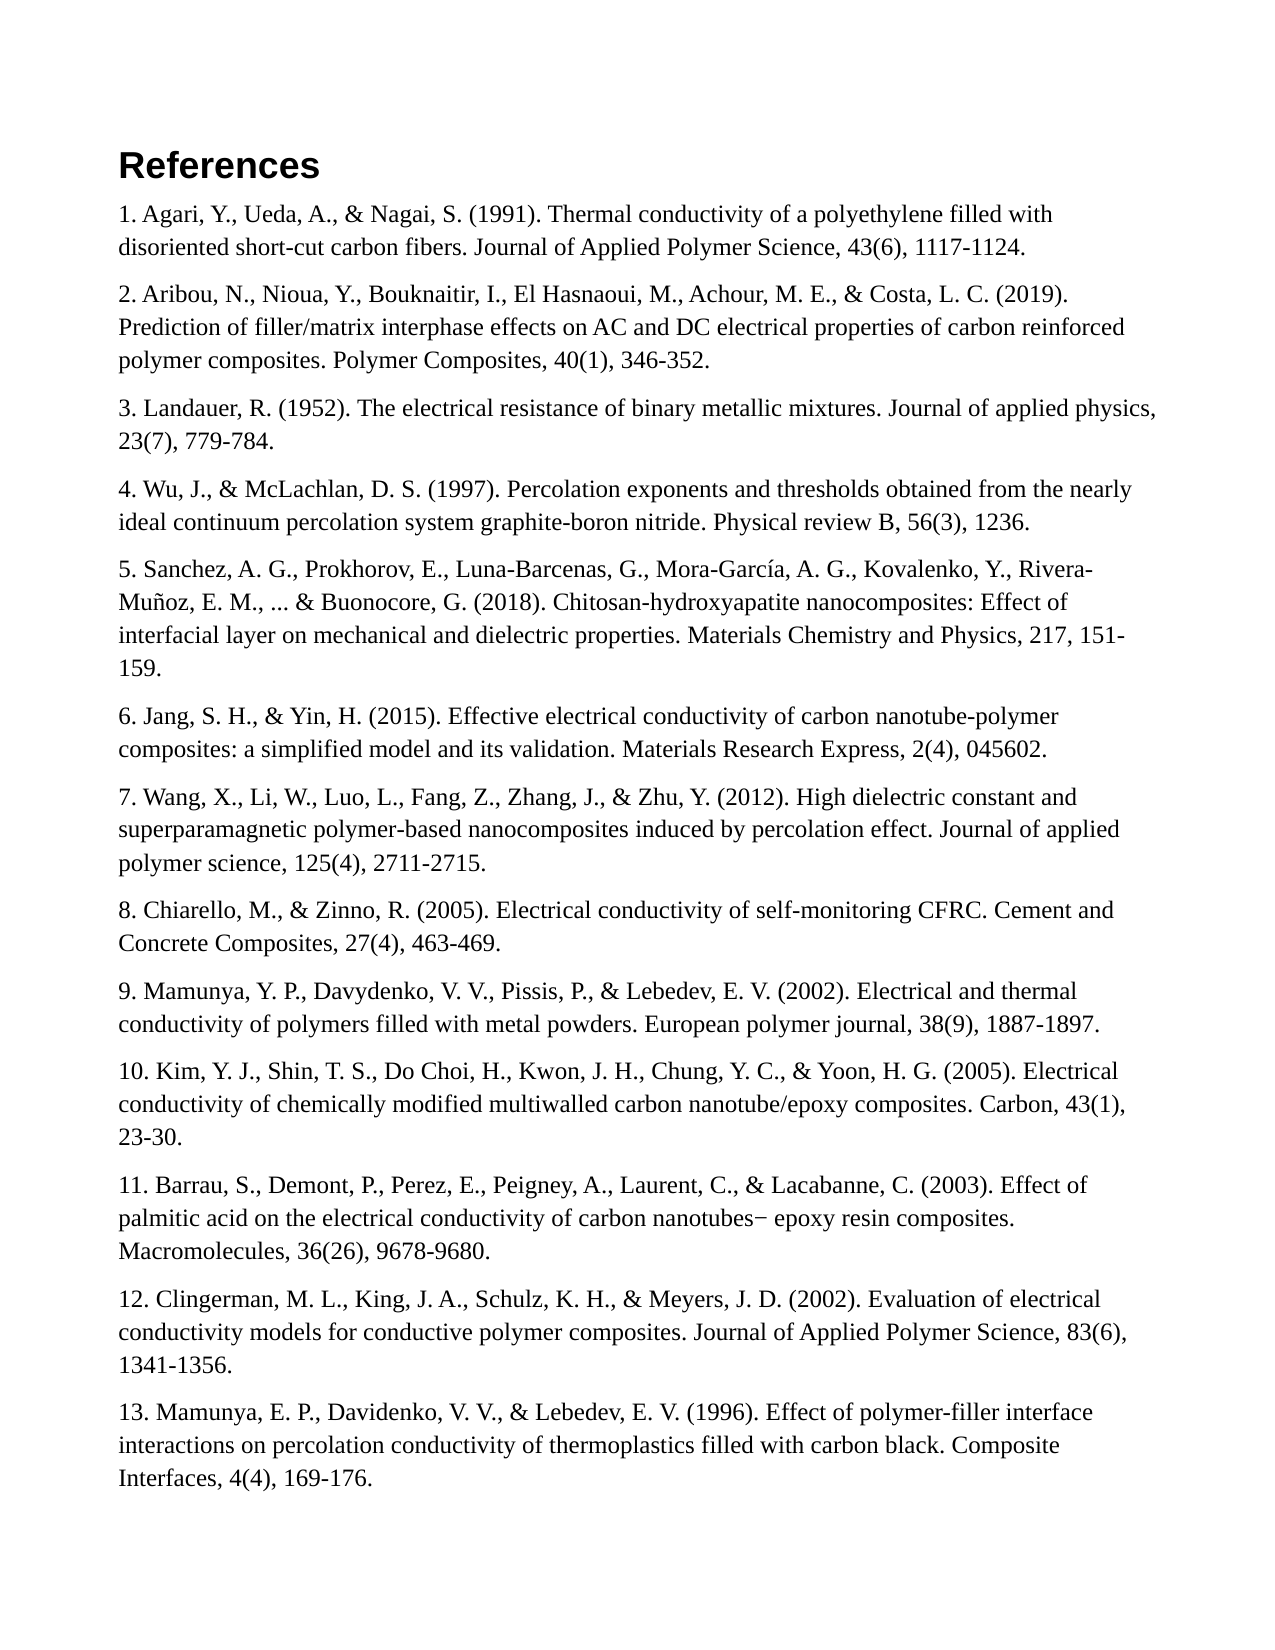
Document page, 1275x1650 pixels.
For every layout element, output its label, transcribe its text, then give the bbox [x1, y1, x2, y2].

text 6. Jang, S. H., & Yin, H. (2015). Effective electrical conductivity of carbon nanotube-polymer composites: a simplified model and its validation. Materials Research Express, 2(4), 045602. [118, 701, 1157, 763]
text 9. Mamunya, Y. P., Davydenko, V. V., Pissis, P., & Lebedev, E. V. (2002). Electrical and thermal conductivity of polymers filled with metal powders. European polymer journal, 38(9), 1887-1897. [118, 976, 1157, 1038]
subtitle References [118, 143, 1157, 186]
text 7. Wang, X., Li, W., Luo, L., Fang, Z., Zhang, J., & Zhu, Y. (2012). High dielectric constant and superparamagnetic polymer‐based nanocomposites induced by percolation effect. Journal of applied polymer science, 125(4), 2711-2715. [118, 782, 1157, 876]
text 12. Clingerman, M. L., King, J. A., Schulz, K. H., & Meyers, J. D. (2002). Evaluation of electrical conductivity models for conductive polymer composites. Journal of Applied Polymer Science, 83(6), 1341-1356. [118, 1284, 1157, 1378]
text 13. Mamunya, E. P., Davidenko, V. V., & Lebedev, E. V. (1996). Effect of polymer-filler interface interactions on percolation conductivity of thermoplastics filled with carbon black. Composite Interfaces, 4(4), 169-176. [118, 1397, 1157, 1492]
text 3. Landauer, R. (1952). The electrical resistance of binary metallic mixtures. Journal of applied physics, 23(7), 779-784. [118, 393, 1157, 455]
text 4. Wu, J., & McLachlan, D. S. (1997). Percolation exponents and thresholds obtained from the nearly ideal continuum percolation system graphite-boron nitride. Physical review B, 56(3), 1236. [118, 474, 1157, 535]
text 1. Agari, Y., Ueda, A., & Nagai, S. (1991). Thermal conductivity of a polyethylene filled with disoriented short‐cut carbon fibers. Journal of Applied Polymer Science, 43(6), 1117-1124. [118, 199, 1157, 261]
text 10. Kim, Y. J., Shin, T. S., Do Choi, H., Kwon, J. H., Chung, Y. C., & Yoon, H. G. (2005). Electrical conductivity of chemically modified multiwalled carbon nanotube/epoxy composites. Carbon, 43(1), 23-30. [118, 1056, 1157, 1151]
text 2. Aribou, N., Nioua, Y., Bouknaitir, I., El Hasnaoui, M., Achour, M. E., & Costa, L. C. (2019). Prediction of filler/matrix interphase effects on AC and DC electrical properties of carbon reinforced polymer composites. Polymer Composites, 40(1), 346-352. [118, 279, 1157, 374]
text 8. Chiarello, M., & Zinno, R. (2005). Electrical conductivity of self-monitoring CFRC. Cement and Concrete Composites, 27(4), 463-469. [118, 895, 1157, 957]
text 5. Sanchez, A. G., Prokhorov, E., Luna-Barcenas, G., Mora-García, A. G., Kovalenko, Y., Rivera-Muñoz, E. M., ... & Buonocore, G. (2018). Chitosan-hydroxyapatite nanocomposites: Effect of interfacial layer on mechanical and dielectric properties. Materials Chemistry and Physics, 217, 151-159. [118, 554, 1157, 682]
text 11. Barrau, S., Demont, P., Perez, E., Peigney, A., Laurent, C., & Lacabanne, C. (2003). Effect of palmitic acid on the electrical conductivity of carbon nanotubes− epoxy resin composites. Macromolecules, 36(26), 9678-9680. [118, 1170, 1157, 1265]
